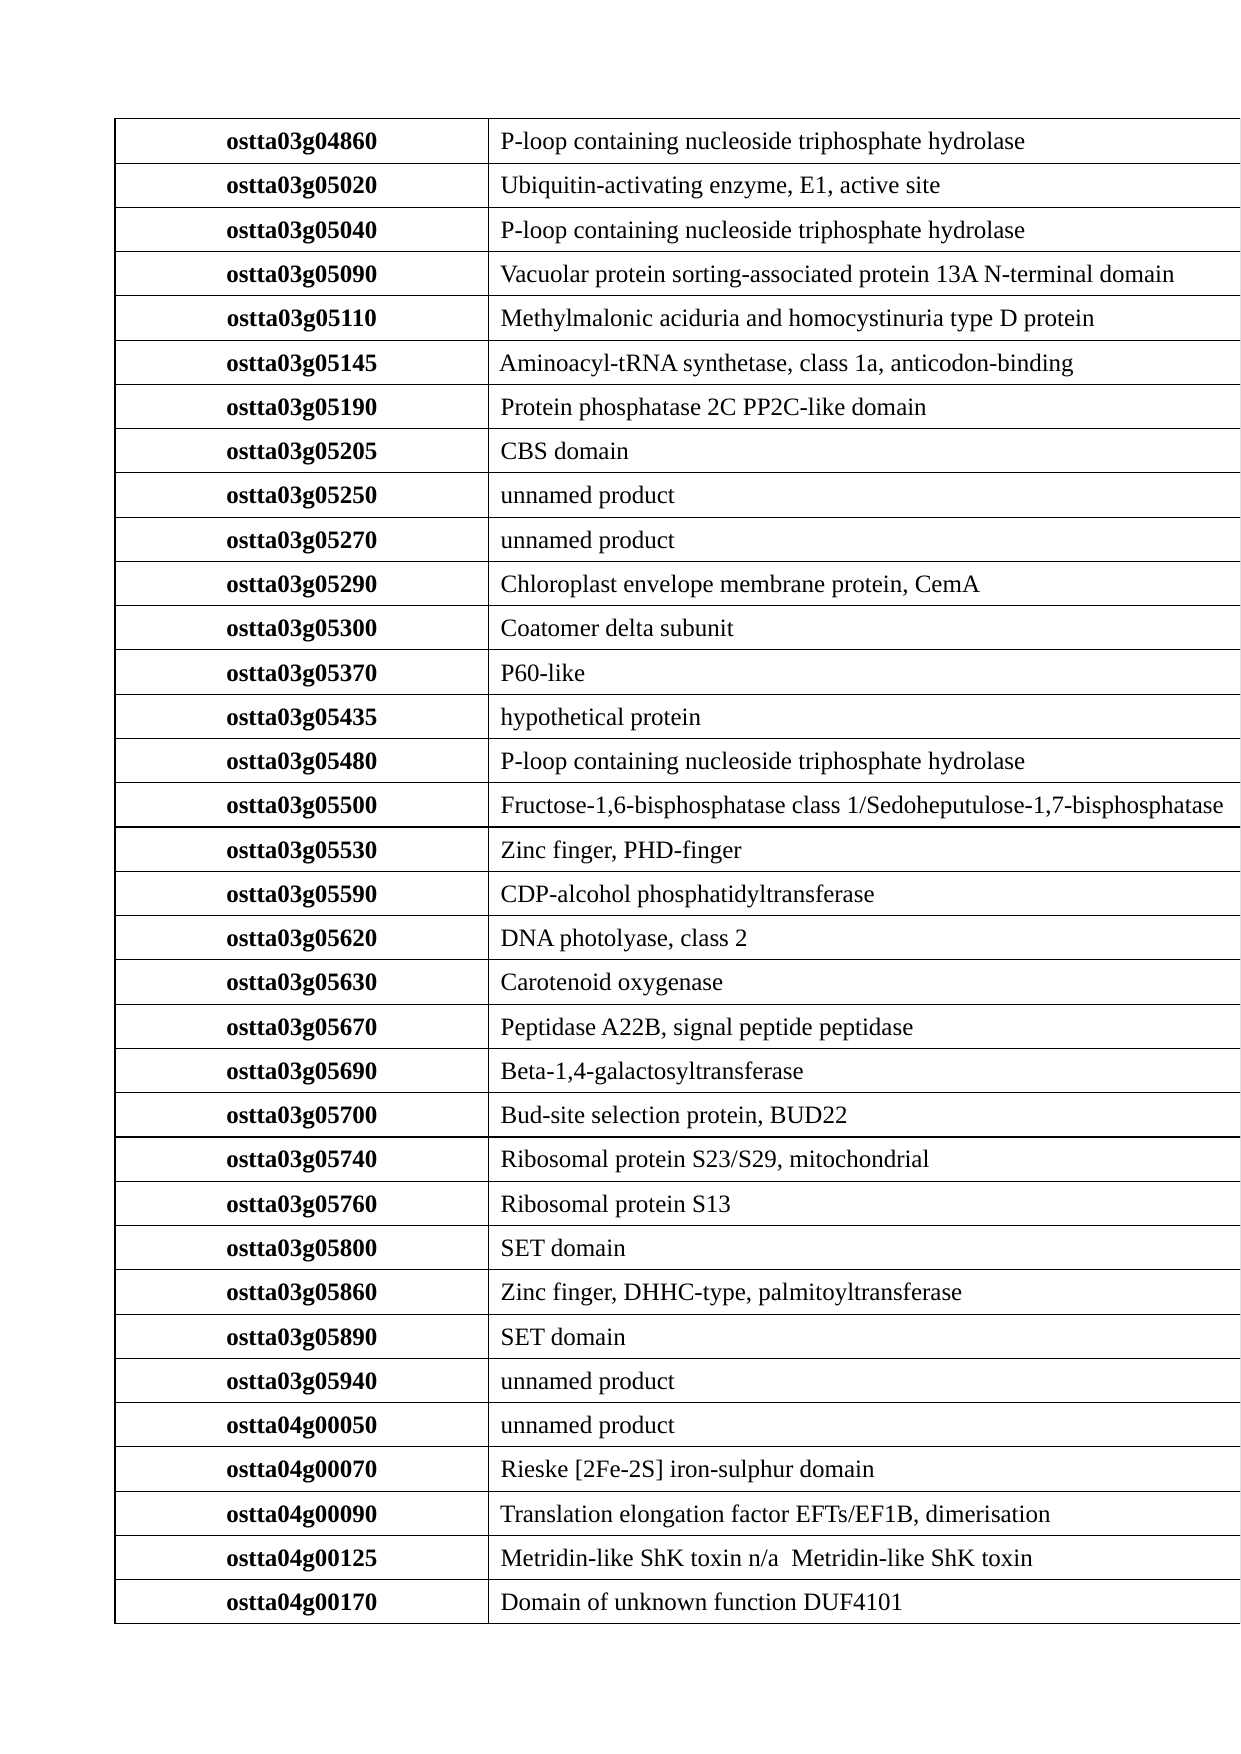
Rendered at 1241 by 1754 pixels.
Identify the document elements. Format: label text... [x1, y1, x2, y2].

table_cell unnamed product [489, 473, 1240, 517]
table_cell Zinc finger, PHD-finger [489, 828, 1240, 871]
table_cell ostta03g04860 [116, 119, 488, 162]
table_cell ostta03g05290 [116, 562, 488, 605]
table_cell ostta03g05110 [116, 296, 488, 339]
table_cell Translation elongation factor EFTs/EF1B, dimerisation [489, 1492, 1240, 1535]
table_cell unnamed product [489, 1359, 1240, 1402]
table_cell Ribosomal protein S23/S29, mitochondrial [489, 1138, 1240, 1181]
table_cell ostta03g05670 [116, 1005, 488, 1048]
table_cell Ubiquitin-activating enzyme, E1, active site [489, 164, 1240, 207]
table_cell ostta03g05800 [116, 1226, 488, 1269]
table_cell ostta03g05020 [116, 164, 488, 207]
table_cell ostta03g05740 [116, 1138, 488, 1181]
table_cell ostta03g05300 [116, 606, 488, 649]
table_cell Bud-site selection protein, BUD22 [489, 1093, 1240, 1136]
table_cell ostta03g05040 [116, 208, 488, 251]
table_cell Protein phosphatase 2C PP2C-like domain [489, 385, 1240, 428]
table_cell ostta03g05890 [116, 1315, 488, 1358]
table_cell P-loop containing nucleoside triphosphate hydrolase [489, 119, 1240, 162]
table_cell SET domain [489, 1226, 1240, 1269]
table_cell Zinc finger, DHHC-type, palmitoyltransferase [489, 1270, 1240, 1313]
table_cell ostta04g00090 [116, 1492, 488, 1535]
table_cell unnamed product [489, 518, 1240, 561]
table_cell ostta03g05435 [116, 695, 488, 738]
table_cell ostta03g05190 [116, 385, 488, 428]
table_cell ostta03g05630 [116, 960, 488, 1003]
table_cell ostta03g05620 [116, 916, 488, 959]
table_cell P-loop containing nucleoside triphosphate hydrolase [489, 208, 1240, 251]
table_cell ostta03g05205 [116, 429, 488, 472]
table_cell ostta04g00170 [116, 1580, 488, 1623]
table_cell ostta03g05480 [116, 739, 488, 782]
table_cell Metridin-like ShK toxin n/a Metridin-like ShK toxin [489, 1536, 1240, 1579]
table_cell SET domain [489, 1315, 1240, 1358]
table_cell DNA photolyase, class 2 [489, 916, 1240, 959]
table_cell ostta03g05500 [116, 783, 488, 826]
table_cell ostta03g05530 [116, 828, 488, 871]
table_cell ostta04g00050 [116, 1403, 488, 1446]
table_cell Rieske [2Fe-2S] iron-sulphur domain [489, 1447, 1240, 1491]
table_cell ostta04g00070 [116, 1447, 488, 1491]
table_cell Methylmalonic aciduria and homocystinuria type D protein [489, 296, 1240, 339]
table_cell ostta03g05370 [116, 650, 488, 694]
table_cell ostta03g05145 [116, 341, 488, 384]
table_cell ostta03g05860 [116, 1270, 488, 1313]
table_cell ostta03g05940 [116, 1359, 488, 1402]
table_cell ostta03g05090 [116, 252, 488, 295]
table_cell hypothetical protein [489, 695, 1240, 738]
table_cell Coatomer delta subunit [489, 606, 1240, 649]
table_cell Domain of unknown function DUF4101 [489, 1580, 1240, 1623]
table_cell P60-like [489, 650, 1240, 694]
table_cell Ribosomal protein S13 [489, 1182, 1240, 1225]
table_cell P-loop containing nucleoside triphosphate hydrolase [489, 739, 1240, 782]
table_cell ostta04g00125 [116, 1536, 488, 1579]
table_cell Peptidase A22B, signal peptide peptidase [489, 1005, 1240, 1048]
table_cell ostta03g05250 [116, 473, 488, 517]
table_cell Carotenoid oxygenase [489, 960, 1240, 1003]
table_cell ostta03g05760 [116, 1182, 488, 1225]
table_cell Beta-1,4-galactosyltransferase [489, 1049, 1240, 1092]
table_cell Fructose-1,6-bisphosphatase class 1/Sedoheputulose-1,7-bisphosphatase [489, 783, 1240, 826]
table_cell Chloroplast envelope membrane protein, CemA [489, 562, 1240, 605]
table_cell ostta03g05700 [116, 1093, 488, 1136]
table_cell CBS domain [489, 429, 1240, 472]
table_cell Aminoacyl-tRNA synthetase, class 1a, anticodon-binding [489, 341, 1240, 384]
table_cell unnamed product [489, 1403, 1240, 1446]
table_cell ostta03g05590 [116, 872, 488, 915]
table_cell ostta03g05690 [116, 1049, 488, 1092]
table_cell Vacuolar protein sorting-associated protein 13A N-terminal domain [489, 252, 1240, 295]
table_cell CDP-alcohol phosphatidyltransferase [489, 872, 1240, 915]
table_cell ostta03g05270 [116, 518, 488, 561]
